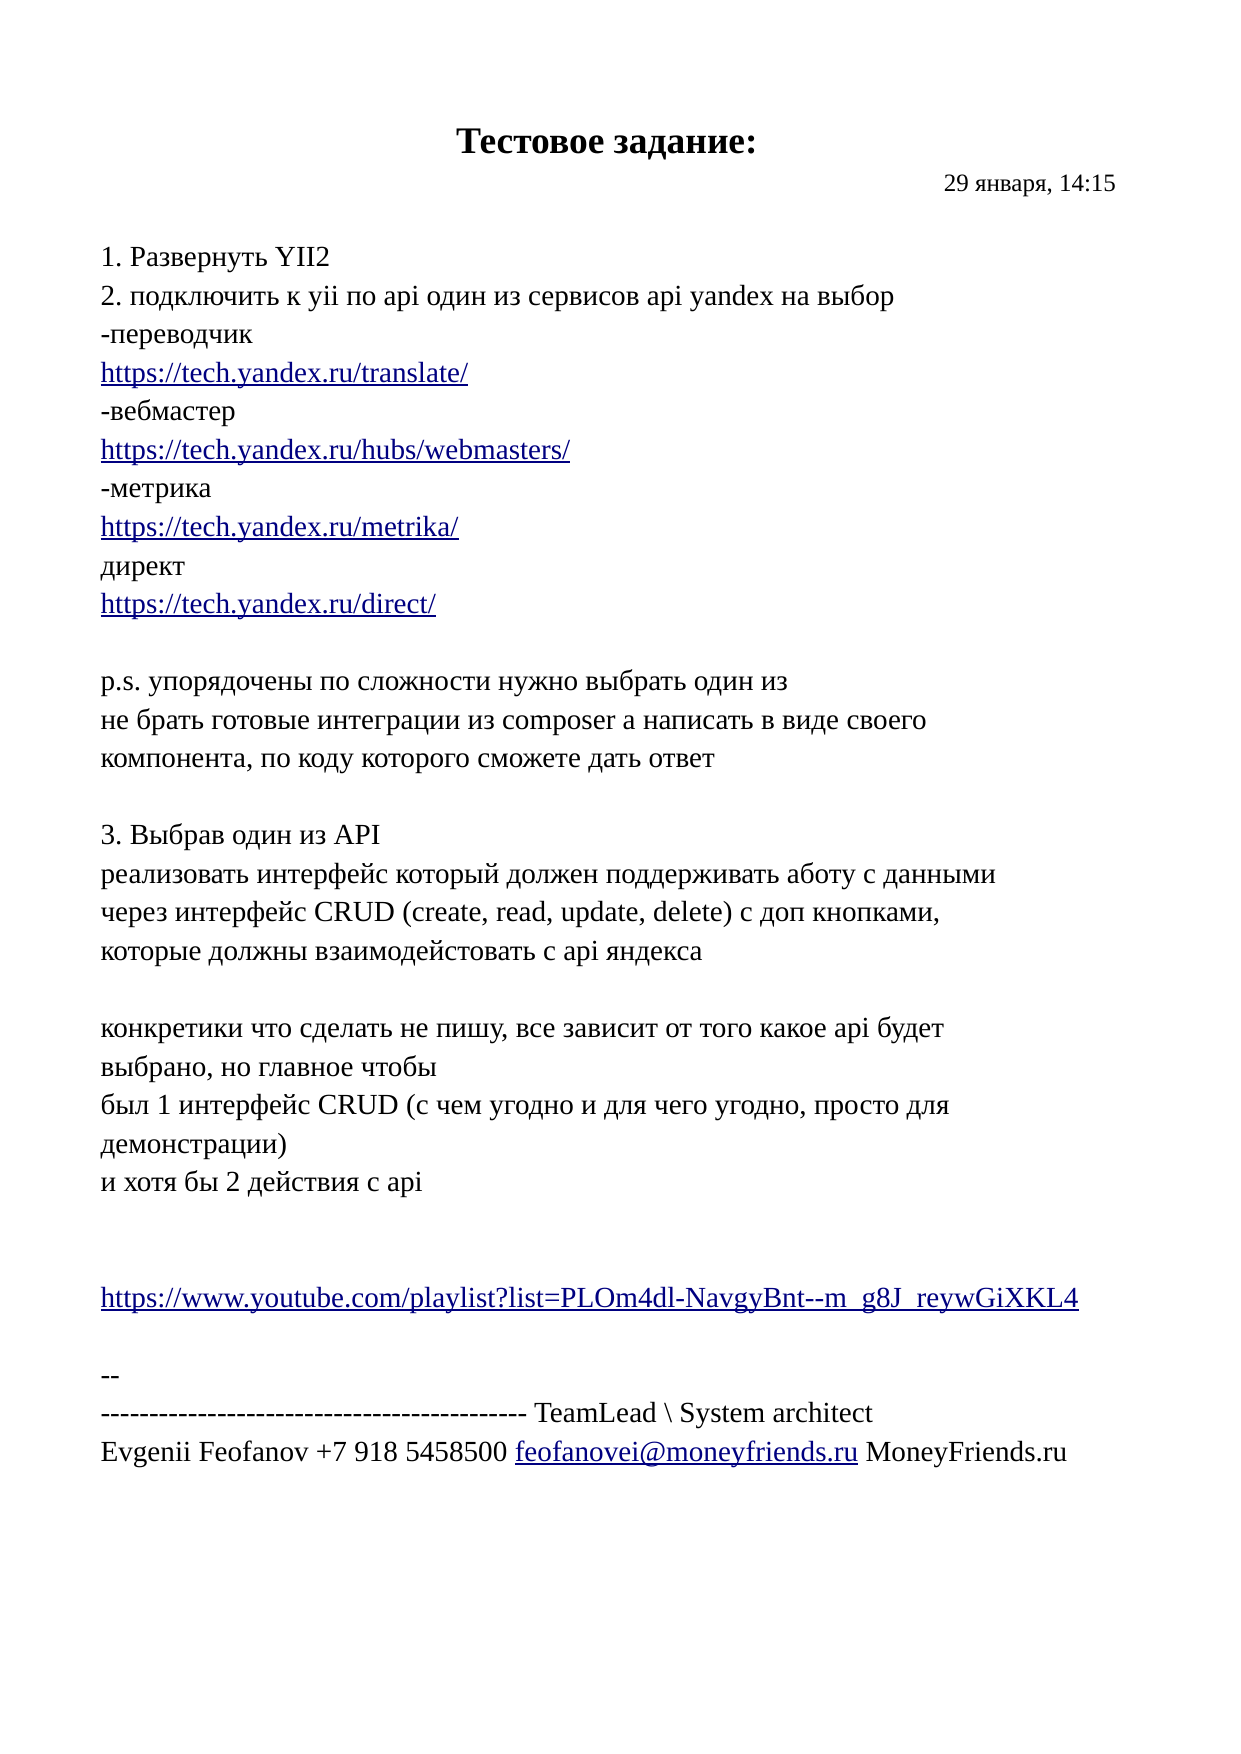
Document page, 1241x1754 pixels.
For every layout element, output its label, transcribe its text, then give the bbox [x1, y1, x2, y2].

text 29 января, 14:15 [100, 168, 1122, 196]
text Тестовое задание: [100, 118, 1122, 161]
text 1. Развернуть YII2 2. подключить к yii по api один из сервисов api yandex на выбор -переводчик https://tech.yandex.ru/translate/ -вебмастер https://tech.yandex.ru/hubs/webmasters/ -метрика https://tech.yandex.ru/metrika/ директ https://tech.yandex.ru/direct/ p.s. упорядочены по сложности нужно выбрать один из не брать готовые интеграции из composer а написать в виде своего компонента, по коду которого сможете дать ответ 3. Выбрав один из API реализовать интерфейс который должен поддерживать аботу с данными через интерфейс CRUD (create, read, update, delete) с доп кнопками, которые должны взаимодейстовать с api яндекса конкретики что сделать не пишу, все зависит от того какое api будет выбрано, но главное чтобы был 1 интерфейс CRUD (с чем угодно и для чего угодно, просто для демонстрации) и хотя бы 2 действия с api https://www.youtube.com/playlist?list=PLOm4dl-NavgyBnt--m_g8J_reywGiXKL4 -- -------------------------------------------- TeamLead \ System architect Evgenii Feofanov +7 918 5458500 feofanovei@moneyfriends.ru MoneyFriends.ru [100, 201, 1122, 1468]
